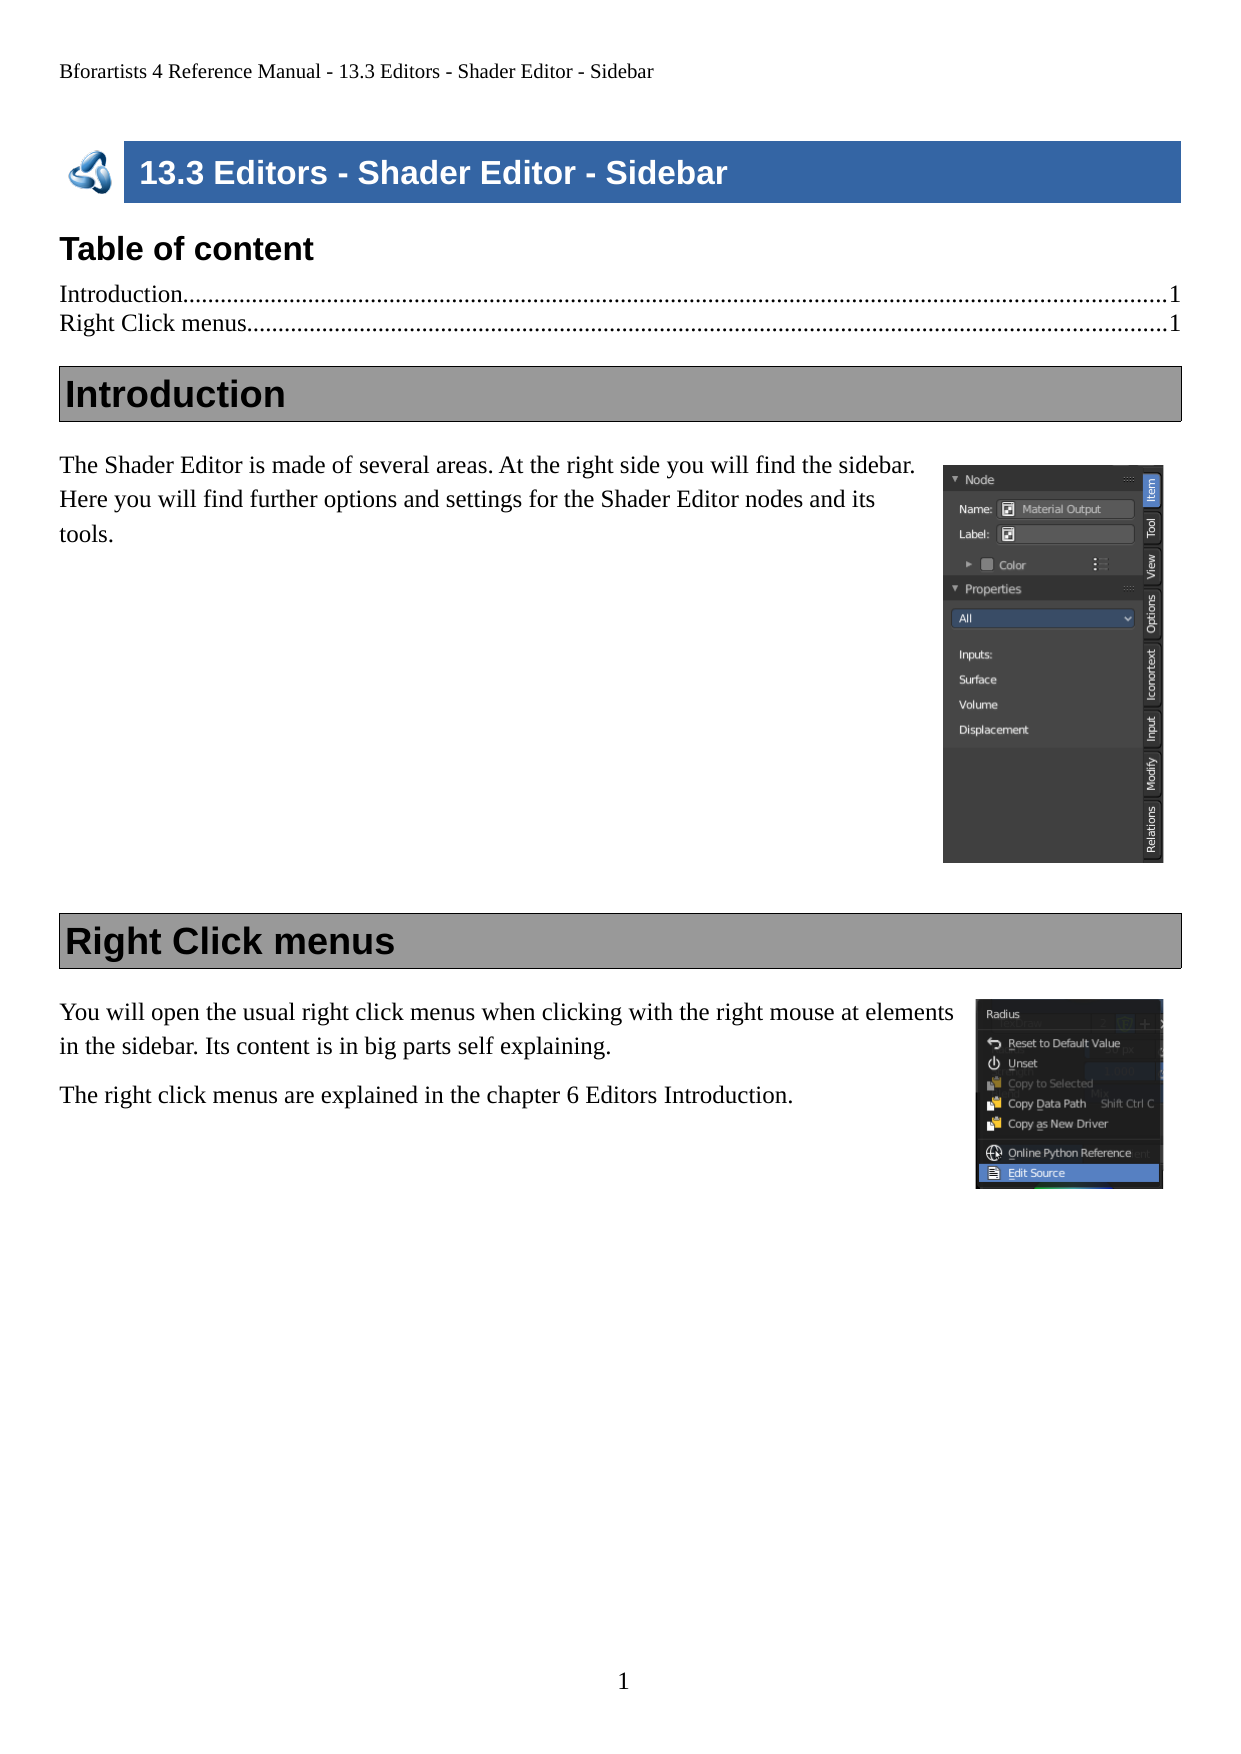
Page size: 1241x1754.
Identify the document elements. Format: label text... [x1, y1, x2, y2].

table_header Introduction [60, 367, 1181, 421]
text Introduction 1 [59, 279, 1181, 308]
subtitle Table of content [59, 228, 1181, 267]
picture [975, 999, 1164, 1189]
text The Shader Editor is made of several areas. At the right side you will find the sidebar. Here you will find further options and settings for the Shader Editor nodes and its tools. [59, 450, 1181, 547]
picture [943, 465, 1164, 863]
text You will open the usual right click menus when clicking with the right mouse at elements in the sidebar. Its content is in big parts self explaining. [59, 997, 1181, 1060]
picture [65, 147, 114, 197]
text The right click menus are explained in the chapter 6 Editors Introduction. [59, 1080, 975, 1109]
table_header [59, 141, 124, 203]
table_header Right Click menus [60, 914, 1181, 968]
table_header 13.3 Editors - Shader Editor - Sidebar [124, 141, 1181, 203]
text Right Click menus 1 [59, 308, 1181, 337]
